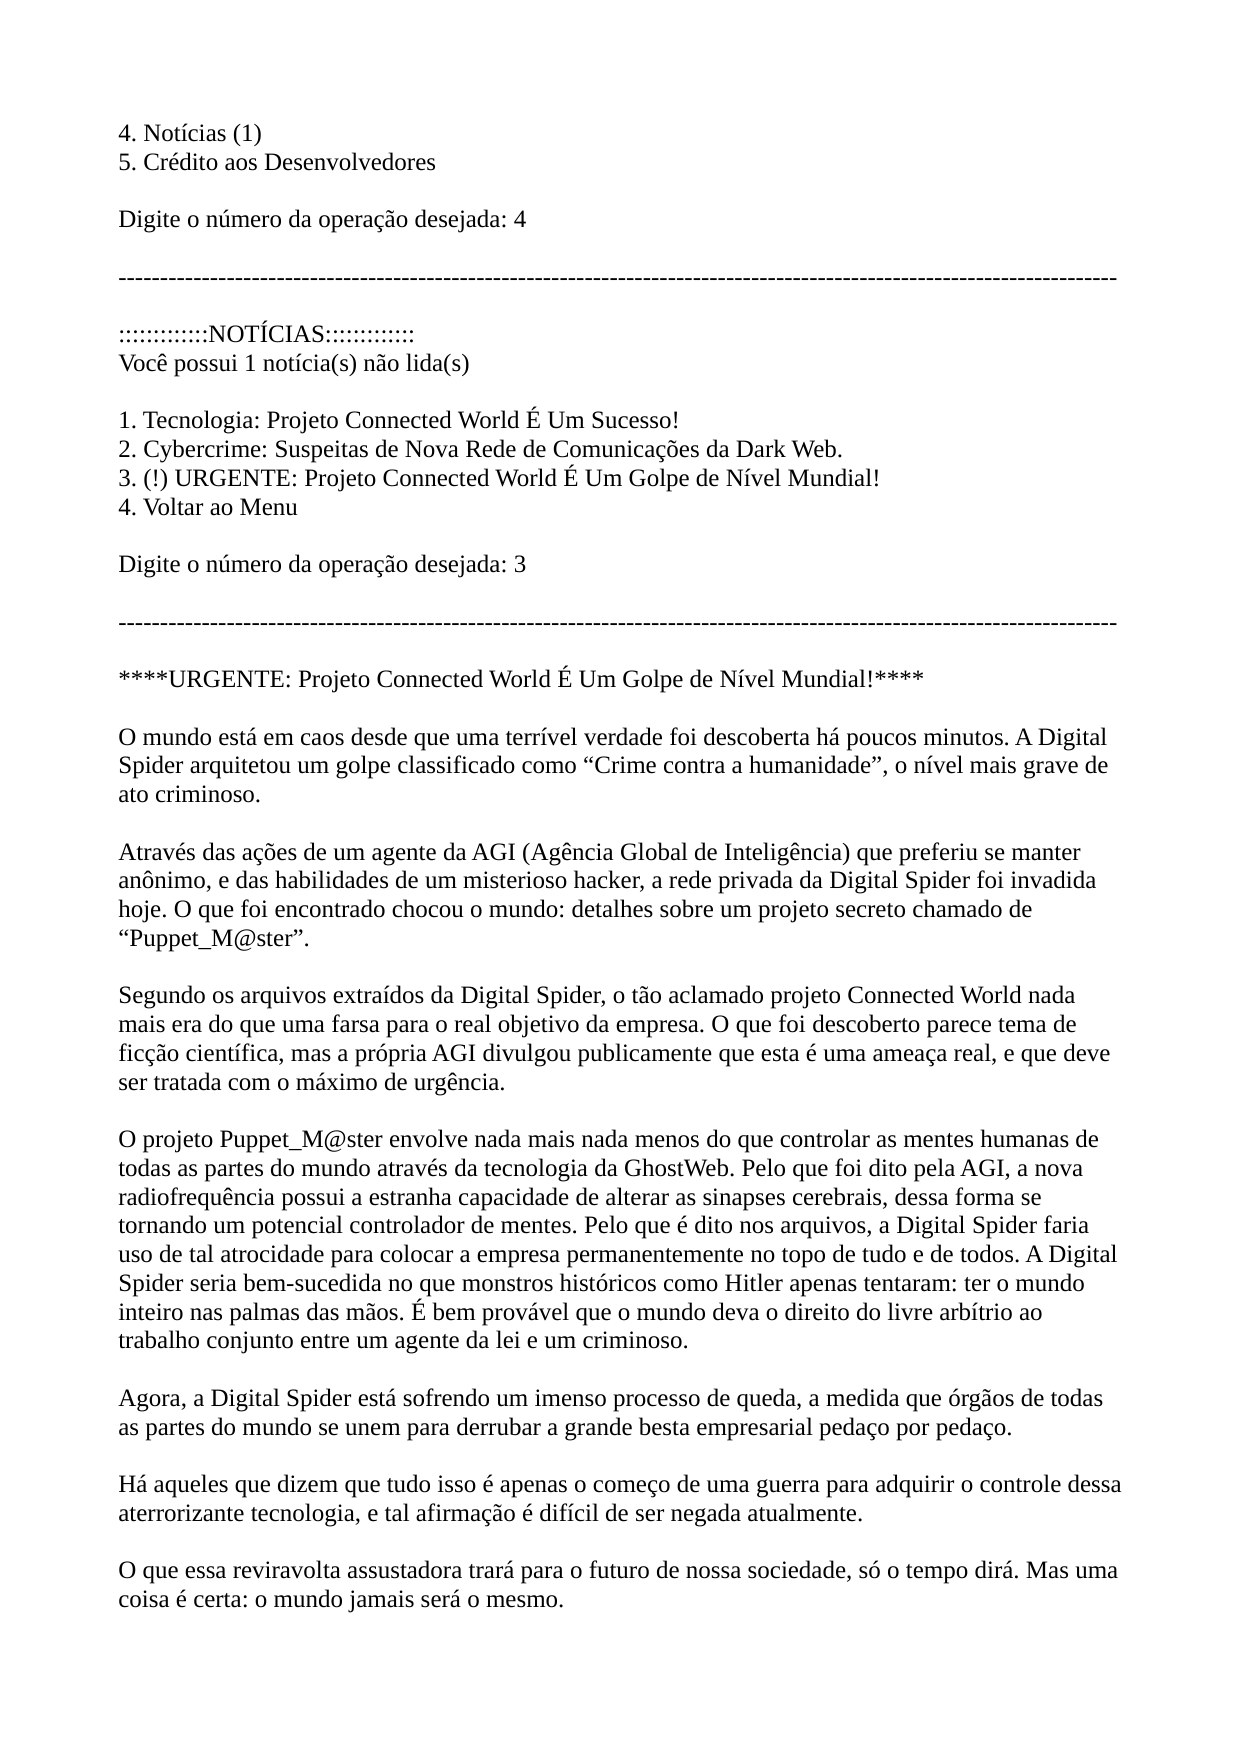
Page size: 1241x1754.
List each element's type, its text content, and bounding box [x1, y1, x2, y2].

text Digite o número da operação desejada: 3 [118, 549, 1122, 578]
text O mundo está em caos desde que uma terrível verdade foi descoberta há poucos minutos. A Digital Spider arquitetou um golpe classificado como “Crime contra a humanidade”, o nível mais grave de ato criminoso. [118, 722, 1122, 808]
text O projeto Puppet_M@ster envolve nada mais nada menos do que controlar as mentes humanas de todas as partes do mundo através da tecnologia da GhostWeb. Pelo que foi dito pela AGI, a nova radiofrequência possui a estranha capacidade de alterar as sinapses cerebrais, dessa forma se tornando um potencial controlador de mentes. Pelo que é dito nos arquivos, a Digital Spider faria uso de tal atrocidade para colocar a empresa permanentemente no topo de tudo e de todos. A Digital Spider seria bem-sucedida no que monstros históricos como Hitler apenas tentaram: ter o mundo inteiro nas palmas das mãos. É bem provável que o mundo deva o direito do livre arbítrio ao trabalho conjunto entre um agente da lei e um criminoso. [118, 1124, 1122, 1354]
text Digite o número da operação desejada: 4 [118, 204, 1122, 233]
text 4. Voltar ao Menu [118, 492, 1122, 521]
text 1. Tecnologia: Projeto Connected World É Um Sucesso! [118, 406, 1122, 434]
text Através das ações de um agente da AGI (Agência Global de Inteligência) que preferiu se manter anônimo, e das habilidades de um misterioso hacker, a rede privada da Digital Spider foi invadida hoje. O que foi encontrado chocou o mundo: detalhes sobre um projeto secreto chamado de “Puppet_M@ster”. [118, 837, 1122, 952]
text :::::::::::::NOTÍCIAS::::::::::::: [118, 319, 1122, 348]
text 3. (!) URGENTE: Projeto Connected World É Um Golpe de Nível Mundial! [118, 463, 1122, 492]
text ------------------------------------------------------------------------------------------------------------------------ [118, 607, 1122, 636]
text ------------------------------------------------------------------------------------------------------------------------ [118, 262, 1122, 291]
text O que essa reviravolta assustadora trará para o futuro de nossa sociedade, só o tempo dirá. Mas uma coisa é certa: o mundo jamais será o mesmo. [118, 1556, 1122, 1613]
text Agora, a Digital Spider está sofrendo um imenso processo de queda, a medida que órgãos de todas as partes do mundo se unem para derrubar a grande besta empresarial pedaço por pedaço. [118, 1383, 1122, 1441]
text ****URGENTE: Projeto Connected World É Um Golpe de Nível Mundial!**** [118, 664, 1122, 693]
text Há aqueles que dizem que tudo isso é apenas o começo de uma guerra para adquirir o controle dessa aterrorizante tecnologia, e tal afirmação é difícil de ser negada atualmente. [118, 1469, 1122, 1527]
text 4. Notícias (1) [118, 118, 1122, 147]
text 2. Cybercrime: Suspeitas de Nova Rede de Comunicações da Dark Web. [118, 434, 1122, 463]
text Você possui 1 notícia(s) não lida(s) [118, 348, 1122, 377]
text Segundo os arquivos extraídos da Digital Spider, o tão aclamado projeto Connected World nada mais era do que uma farsa para o real objetivo da empresa. O que foi descoberto parece tema de ficção científica, mas a própria AGI divulgou publicamente que esta é uma ameaça real, e que deve ser tratada com o máximo de urgência. [118, 981, 1122, 1096]
text 5. Crédito aos Desenvolvedores [118, 147, 1122, 176]
